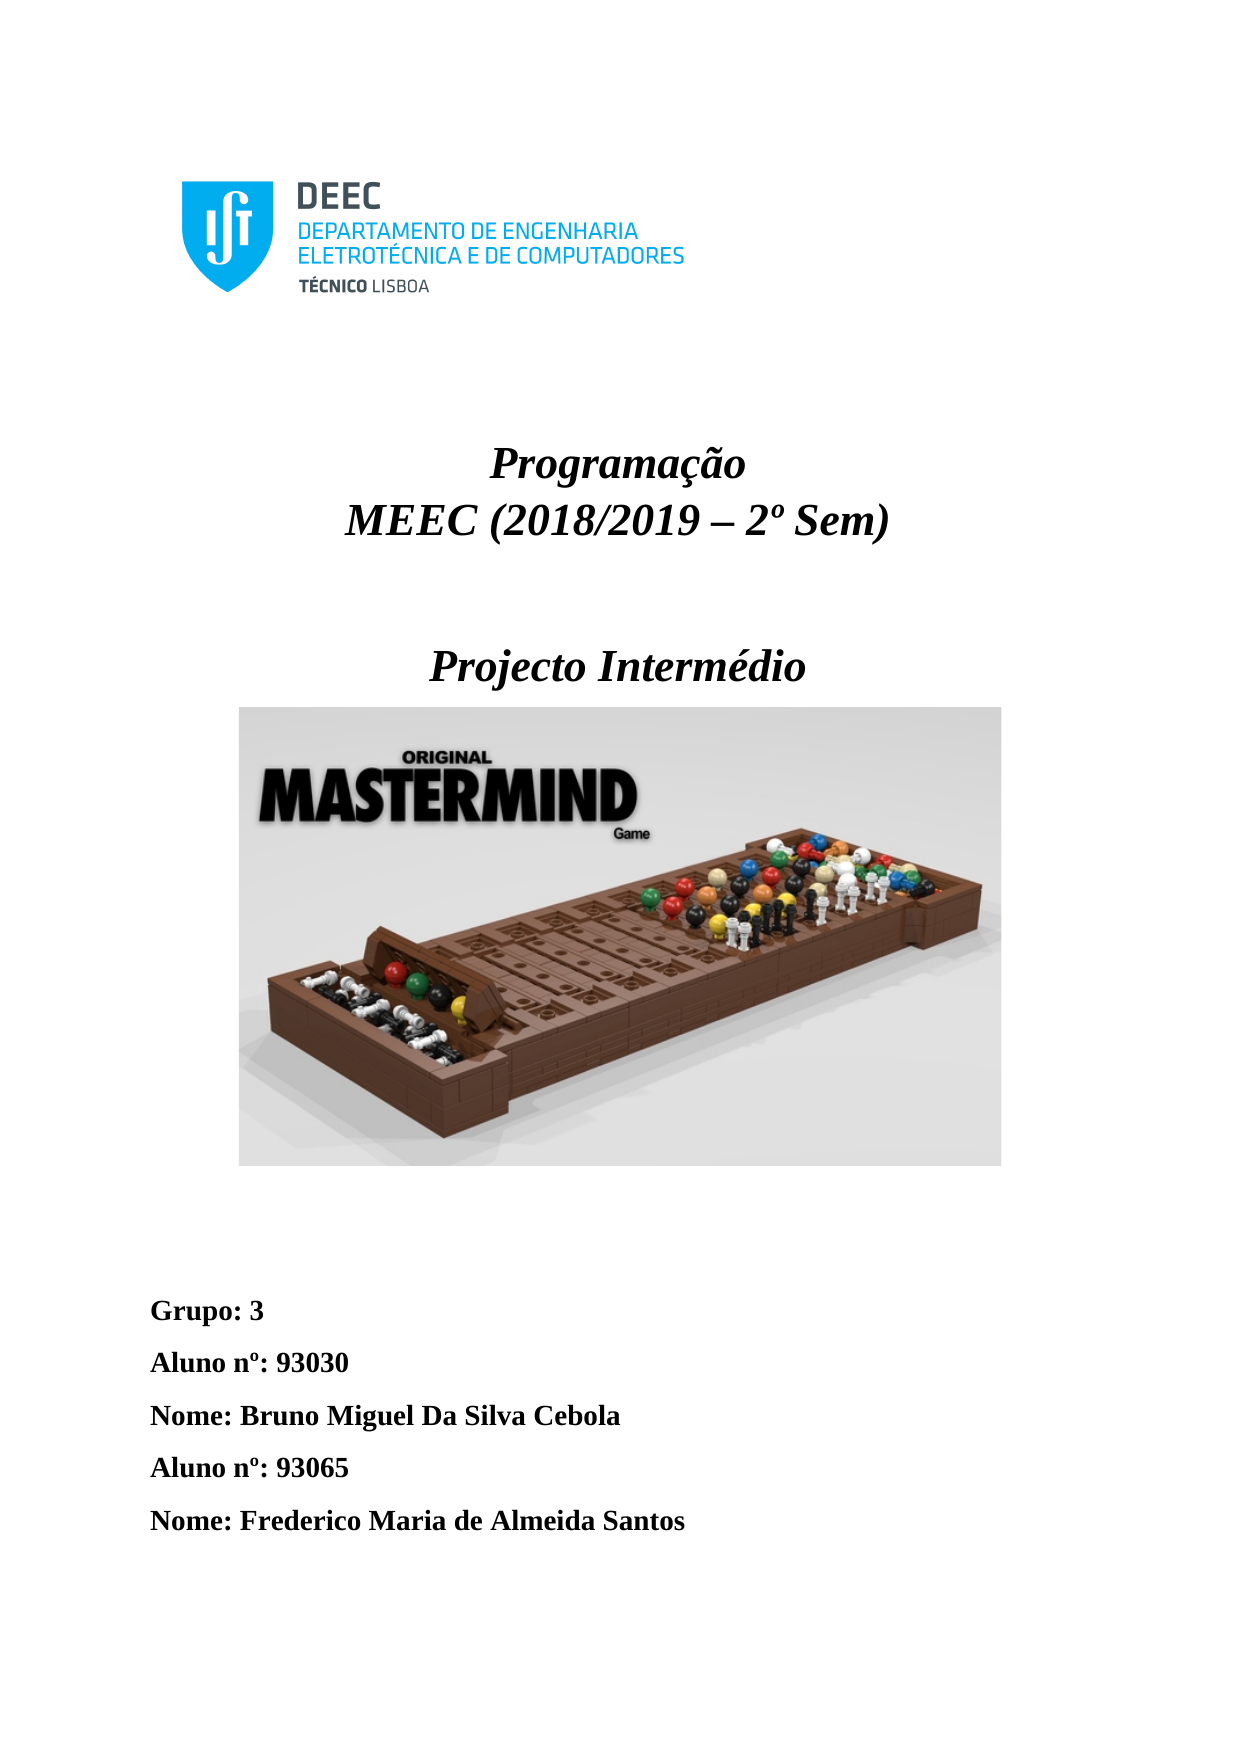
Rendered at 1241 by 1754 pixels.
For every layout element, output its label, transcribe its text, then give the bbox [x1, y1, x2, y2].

text Nome: Bruno Miguel Da Silva Cebola [150, 1398, 1090, 1431]
text Nome: Frederico Maria de Almeida Santos [150, 1503, 1090, 1536]
picture [150, 150, 714, 324]
text Projecto Intermédio [150, 638, 1090, 691]
picture [238, 707, 1002, 1166]
text Aluno nº: 93065 [150, 1450, 1090, 1484]
text Programação MEEC (2018/2019 – 2º Sem) [150, 436, 1090, 545]
text Grupo: 3 [150, 1293, 1090, 1326]
text Aluno nº: 93030 [150, 1345, 1090, 1379]
